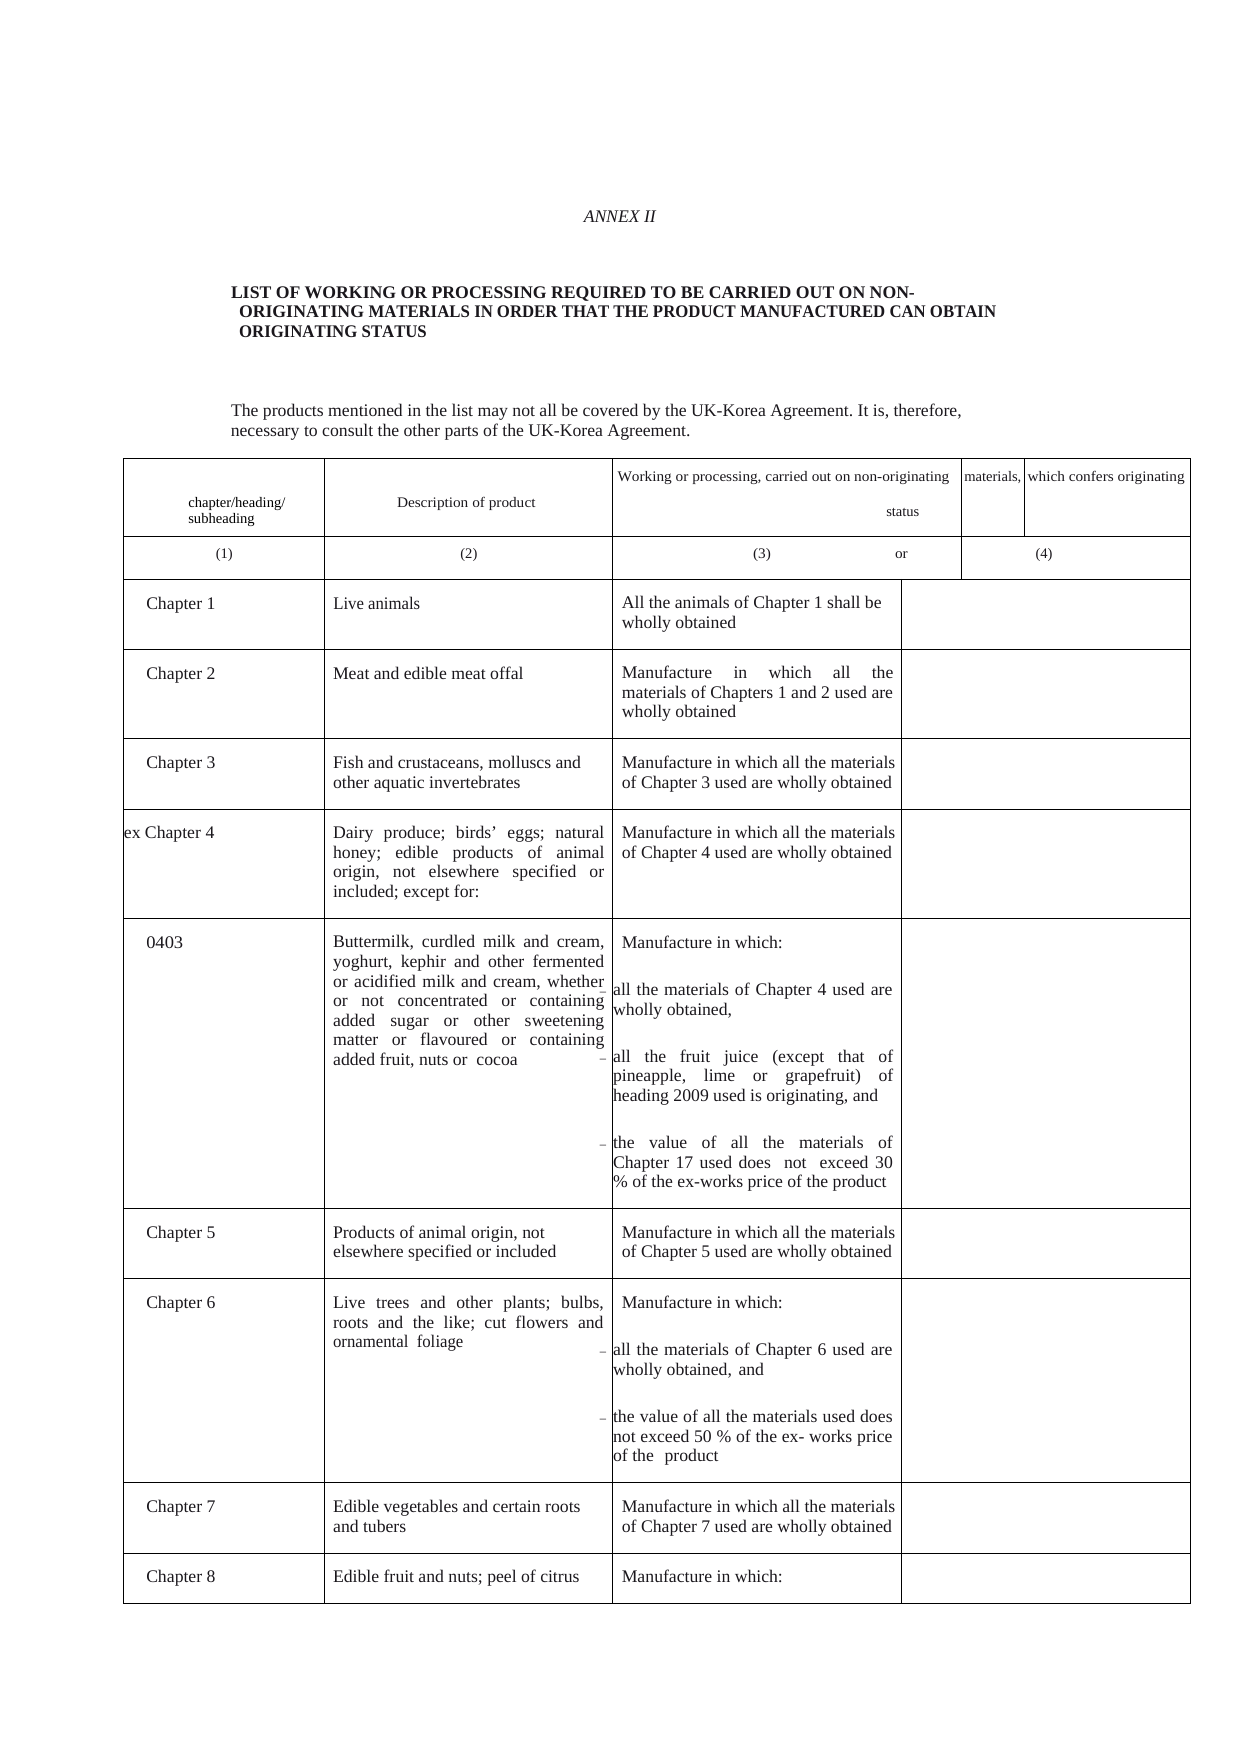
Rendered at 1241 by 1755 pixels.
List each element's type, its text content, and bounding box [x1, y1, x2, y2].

table_cell Manufacture in which all the materials of Chapter 4 used are wholly obtained [613, 810, 901, 918]
table_cell [902, 1209, 1190, 1278]
table_cell (1) [124, 537, 324, 579]
table_cell Chapter 8 [124, 1554, 324, 1603]
table_cell ex Chapter 4 [124, 810, 324, 918]
table_cell Edible fruit and nuts; peel of citrus [325, 1554, 612, 1603]
table_cell (3) or [613, 537, 961, 579]
table_cell Manufacture in which: [613, 1554, 901, 1603]
table_cell [902, 739, 1190, 808]
table_cell [902, 919, 1190, 1208]
table_cell All the animals of Chapter 1 shall be wholly obtained [613, 580, 901, 649]
table_cell Live animals [325, 580, 612, 649]
table_cell Chapter 5 [124, 1209, 324, 1278]
table_cell Manufacture in which: all the materials of Chapter 4 used are wholly obtained, all the fruit juice (except that of pineapple, lime or grapefruit) of heading 2009 used is originating, and the value of all the materials of Chapter 17 used does not exceed 30 % of the ex-works price of the product [613, 919, 901, 1208]
table_cell Chapter 1 [124, 580, 324, 649]
table_cell Edible vegetables and certain roots and tubers [325, 1483, 612, 1552]
text LIST OF WORKING OR PROCESSING REQUIRED TO BE CARRIED OUT ON NON-ORIGINATING MATERIALS IN ORDER THAT THE PRODUCT MANUFACTURED CAN OBTAIN ORIGINATING STATUS [231, 283, 1009, 341]
table_cell Chapter 7 [124, 1483, 324, 1552]
table_cell Manufacture in which all the materials of Chapter 7 used are wholly obtained [613, 1483, 901, 1552]
table_cell 0403 [124, 919, 324, 1208]
table_header Working or processing, carried out on non-originating status [613, 459, 961, 536]
table_header chapter/heading/subheading [124, 459, 324, 536]
table_header Description of product [325, 459, 612, 536]
table_cell Manufacture in which all the materials of Chapters 1 and 2 used are wholly obtained [613, 650, 901, 738]
table_cell Manufacture in which all the materials of Chapter 5 used are wholly obtained [613, 1209, 901, 1278]
table_cell Buttermilk, curdled milk and cream, yoghurt, kephir and other fermented or acidified milk and cream, whether or not concentrated or containing added sugar or other sweetening matter or flavoured or containing added fruit, nuts or cocoa [325, 919, 612, 1208]
table_cell Chapter 2 [124, 650, 324, 738]
table_cell Chapter 6 [124, 1279, 324, 1482]
table_cell Manufacture in which: all the materials of Chapter 6 used are wholly obtained, and the value of all the materials used does not exceed 50 % of the ex- works price of the product [613, 1279, 901, 1482]
table_cell [902, 650, 1190, 738]
table_cell [902, 1279, 1190, 1482]
table_cell Products of animal origin, not elsewhere specified or included [325, 1209, 612, 1278]
table_cell Chapter 3 [124, 739, 324, 808]
table_cell Dairy produce; birds’ eggs; natural honey; edible products of animal origin, not elsewhere specified or included; except for: [325, 810, 612, 918]
table_cell [902, 1554, 1190, 1603]
table_cell (2) [325, 537, 612, 579]
table_cell Live trees and other plants; bulbs, roots and the like; cut flowers and ornamental foliage [325, 1279, 612, 1482]
table_header materials, [962, 459, 1024, 536]
table_cell [902, 580, 1190, 649]
text ANNEX II [402, 206, 839, 226]
table_cell Meat and edible meat offal [325, 650, 612, 738]
table_cell (4) [962, 537, 1190, 579]
text The products mentioned in the list may not all be covered by the UK-Korea Agreement. It is, therefore, necessary to consult the other parts of the UK-Korea Agreement. [231, 401, 1009, 440]
table_header which confers originating [1025, 459, 1190, 536]
table_cell Fish and crustaceans, molluscs and other aquatic invertebrates [325, 739, 612, 808]
table_cell [902, 810, 1190, 918]
table_cell [902, 1483, 1190, 1552]
table_cell Manufacture in which all the materials of Chapter 3 used are wholly obtained [613, 739, 901, 808]
